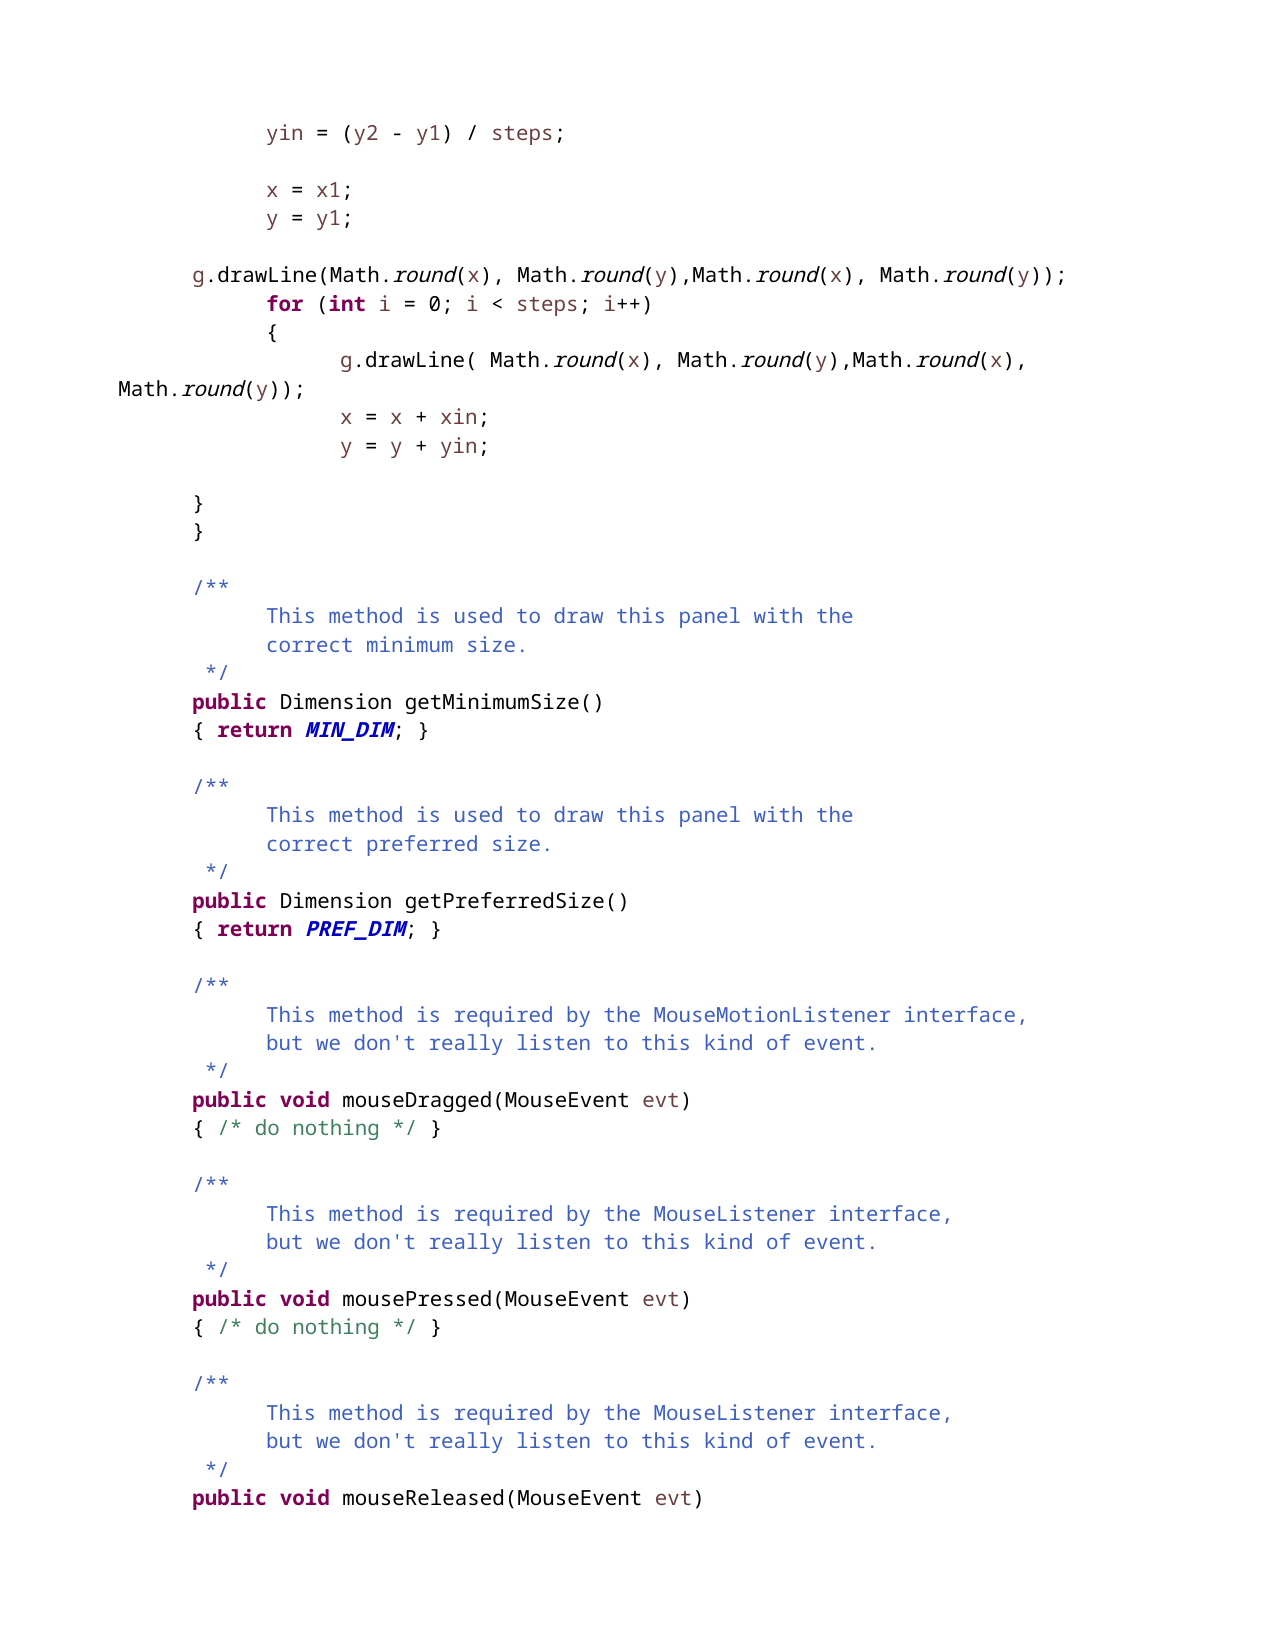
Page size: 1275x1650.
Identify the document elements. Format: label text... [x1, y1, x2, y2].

text */ [118, 1455, 1157, 1483]
text x = x + xin; [118, 402, 1157, 431]
text { [118, 317, 1157, 346]
text /** [118, 573, 1157, 602]
text { return PREF_DIM; } [118, 914, 1157, 943]
text { /* do nothing */ } [118, 1312, 1157, 1341]
text */ [118, 658, 1157, 687]
text but we don't really listen to this kind of event. [118, 1028, 1157, 1057]
text public void mousePressed(MouseEvent evt) [118, 1284, 1157, 1312]
text for (int i = 0; i < steps; i++) [118, 289, 1157, 317]
text public void mouseReleased(MouseEvent evt) [118, 1483, 1157, 1512]
text */ [118, 857, 1157, 886]
text public Dimension getPreferredSize() [118, 886, 1157, 914]
text } [118, 488, 1157, 516]
text y = y1; [118, 203, 1157, 232]
text This method is required by the MouseListener interface, [118, 1199, 1157, 1227]
text yin = (y2 - y1) / steps; [118, 118, 1157, 147]
text public void mouseDragged(MouseEvent evt) [118, 1085, 1157, 1113]
text public Dimension getMinimumSize() [118, 687, 1157, 715]
text g.drawLine( Math.round(x), Math.round(y),Math.round(x), Math.round(y)); [118, 346, 1157, 402]
text */ [118, 1057, 1157, 1085]
text correct preferred size. [118, 829, 1157, 857]
text This method is used to draw this panel with the [118, 801, 1157, 829]
text { /* do nothing */ } [118, 1113, 1157, 1142]
text correct minimum size. [118, 630, 1157, 658]
text */ [118, 1256, 1157, 1284]
text but we don't really listen to this kind of event. [118, 1227, 1157, 1256]
text g.drawLine(Math.round(x), Math.round(y),Math.round(x), Math.round(y)); [118, 260, 1157, 289]
text } [118, 516, 1157, 545]
text /** [118, 971, 1157, 1000]
text y = y + yin; [118, 431, 1157, 459]
text x = x1; [118, 175, 1157, 203]
text This method is used to draw this panel with the [118, 602, 1157, 630]
text This method is required by the MouseListener interface, [118, 1398, 1157, 1426]
text /** [118, 772, 1157, 801]
text /** [118, 1369, 1157, 1398]
text { return MIN_DIM; } [118, 715, 1157, 744]
text This method is required by the MouseMotionListener interface, [118, 1000, 1157, 1028]
text /** [118, 1170, 1157, 1199]
text but we don't really listen to this kind of event. [118, 1426, 1157, 1455]
